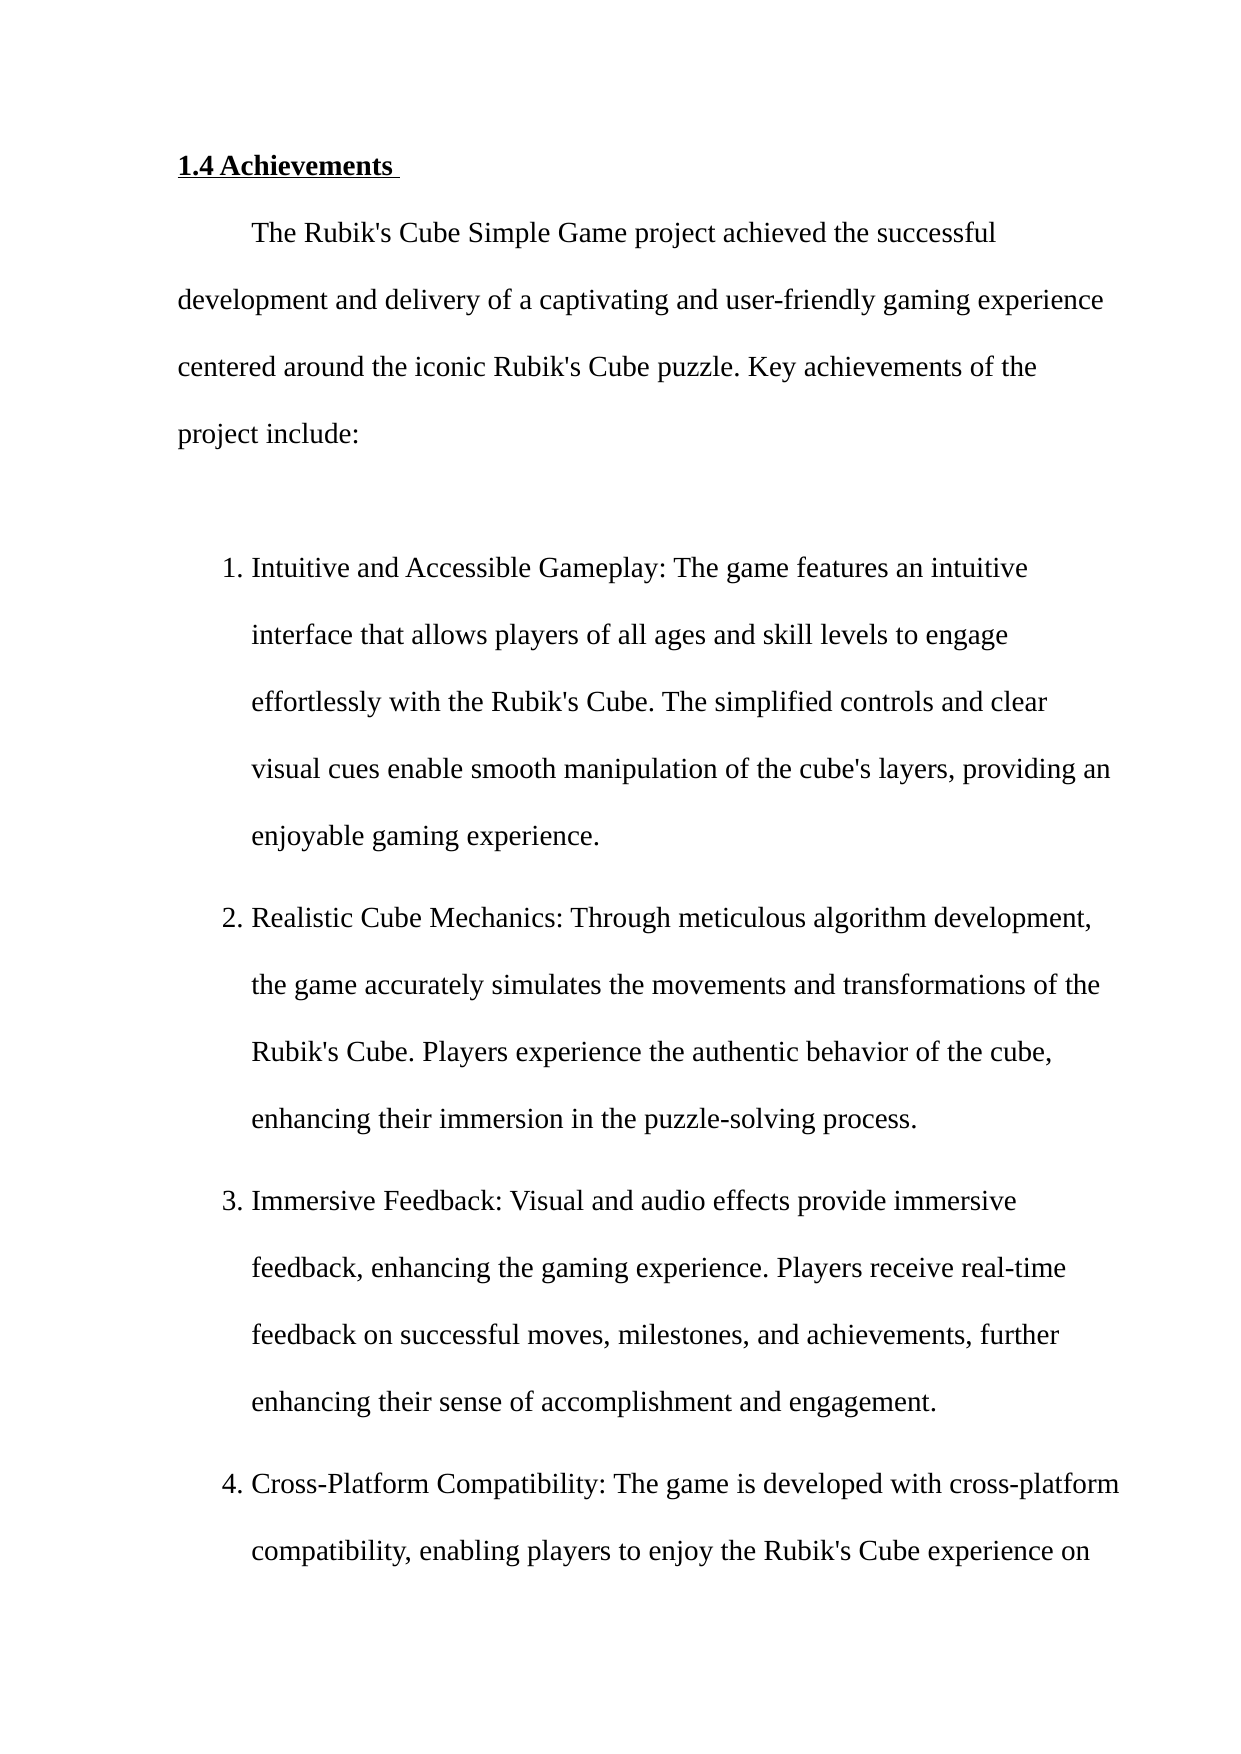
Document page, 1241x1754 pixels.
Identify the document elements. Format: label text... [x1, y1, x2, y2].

list Immersive Feedback: Visual and audio effects provide immersive feedback, enhancing the gaming experience. Players receive real-time feedback on successful moves, milestones, and achievements, further enhancing their sense of accomplishment and engagement. [222, 1183, 1122, 1418]
text 1.4 Achievements [177, 148, 1122, 181]
list Cross-Platform Compatibility: The game is developed with cross-platform compatibility, enabling players to enjoy the Rubik's Cube experience on [222, 1466, 1122, 1567]
list Intuitive and Accessible Gameplay: The game features an intuitive interface that allows players of all ages and skill levels to engage effortlessly with the Rubik's Cube. The simplified controls and clear visual cues enable smooth manipulation of the cube's layers, providing an enjoyable gaming experience. [222, 550, 1122, 852]
list Realistic Cube Mechanics: Through meticulous algorithm development, the game accurately simulates the movements and transformations of the Rubik's Cube. Players experience the authentic behavior of the cube, enhancing their immersion in the puzzle-solving process. [222, 900, 1122, 1135]
text The Rubik's Cube Simple Game project achieved the successful development and delivery of a captivating and user-friendly gaming experience centered around the iconic Rubik's Cube puzzle. Key achievements of the project include: [177, 215, 1122, 449]
